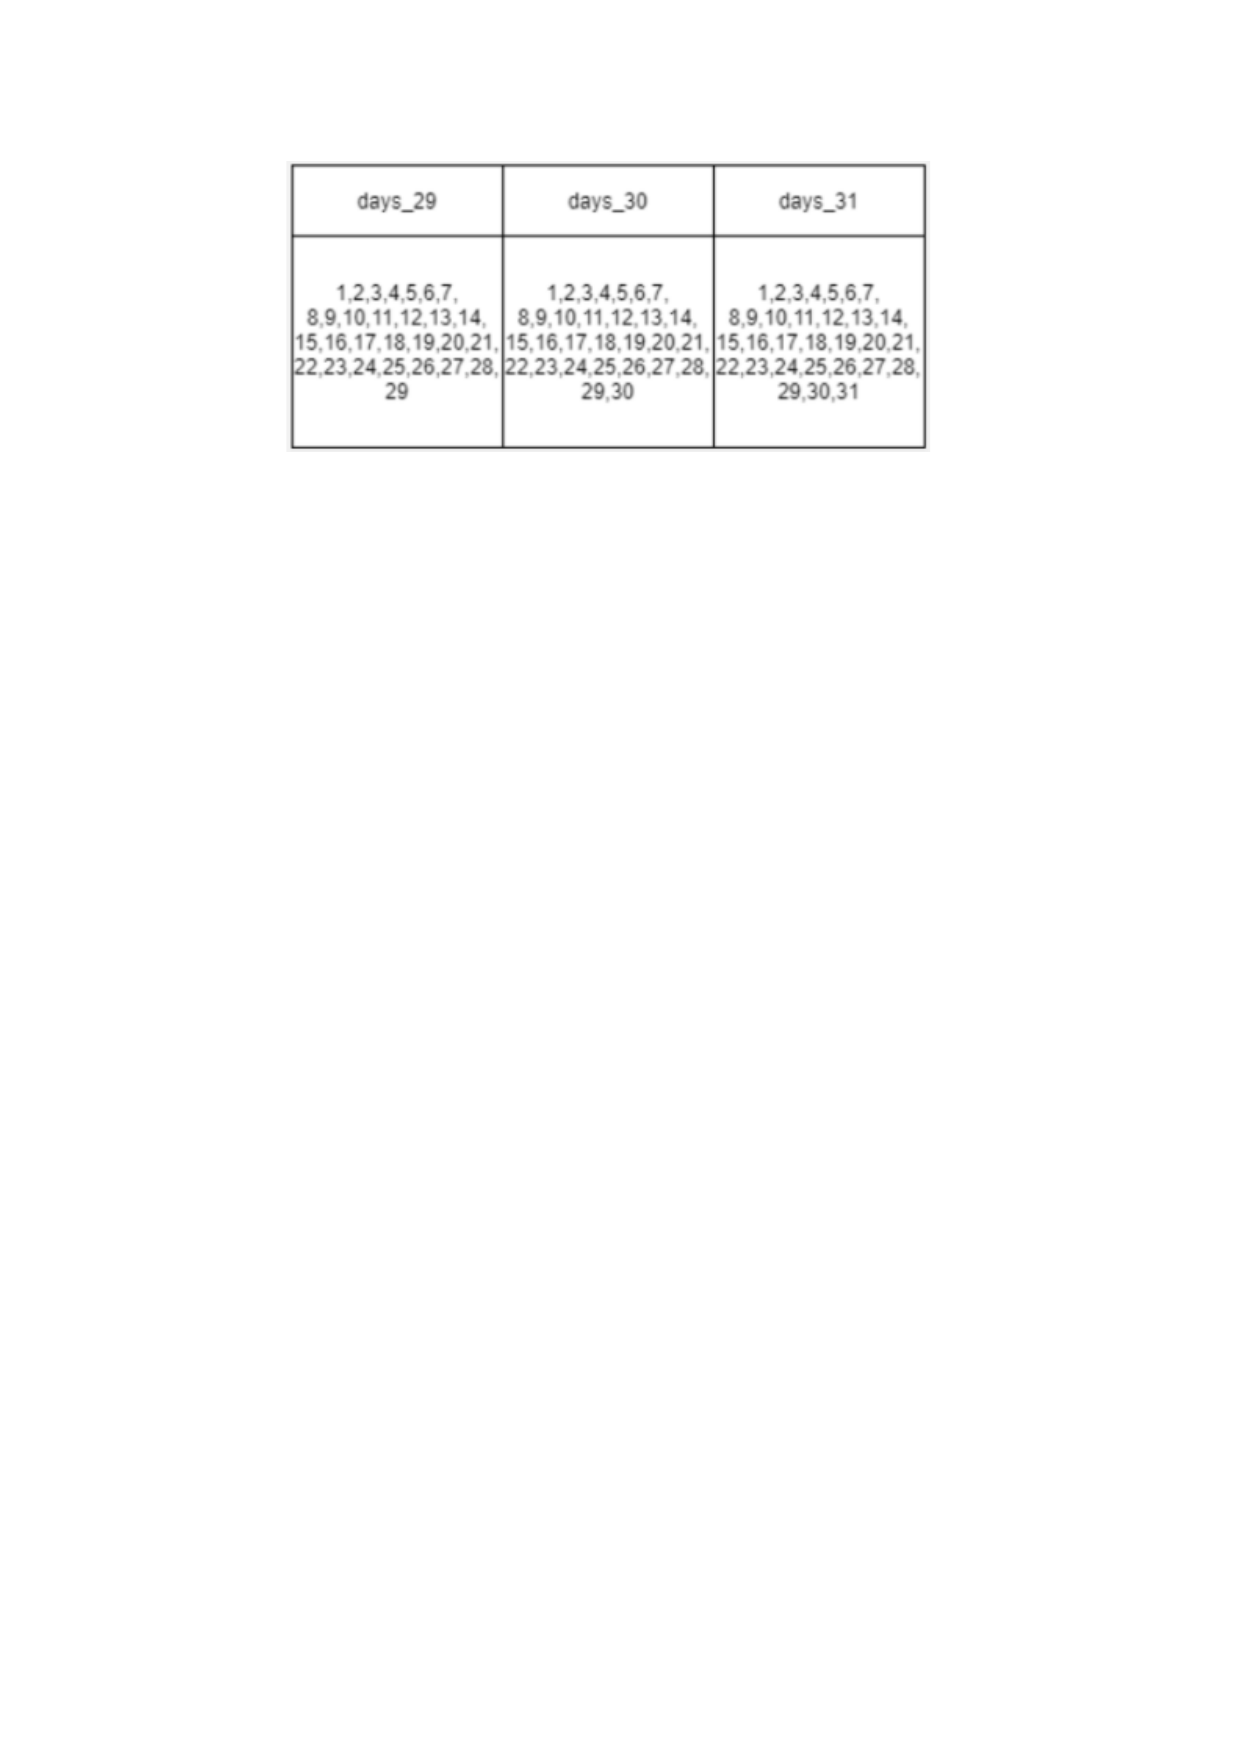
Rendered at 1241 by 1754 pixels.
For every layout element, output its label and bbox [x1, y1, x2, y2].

picture [286, 161, 930, 452]
